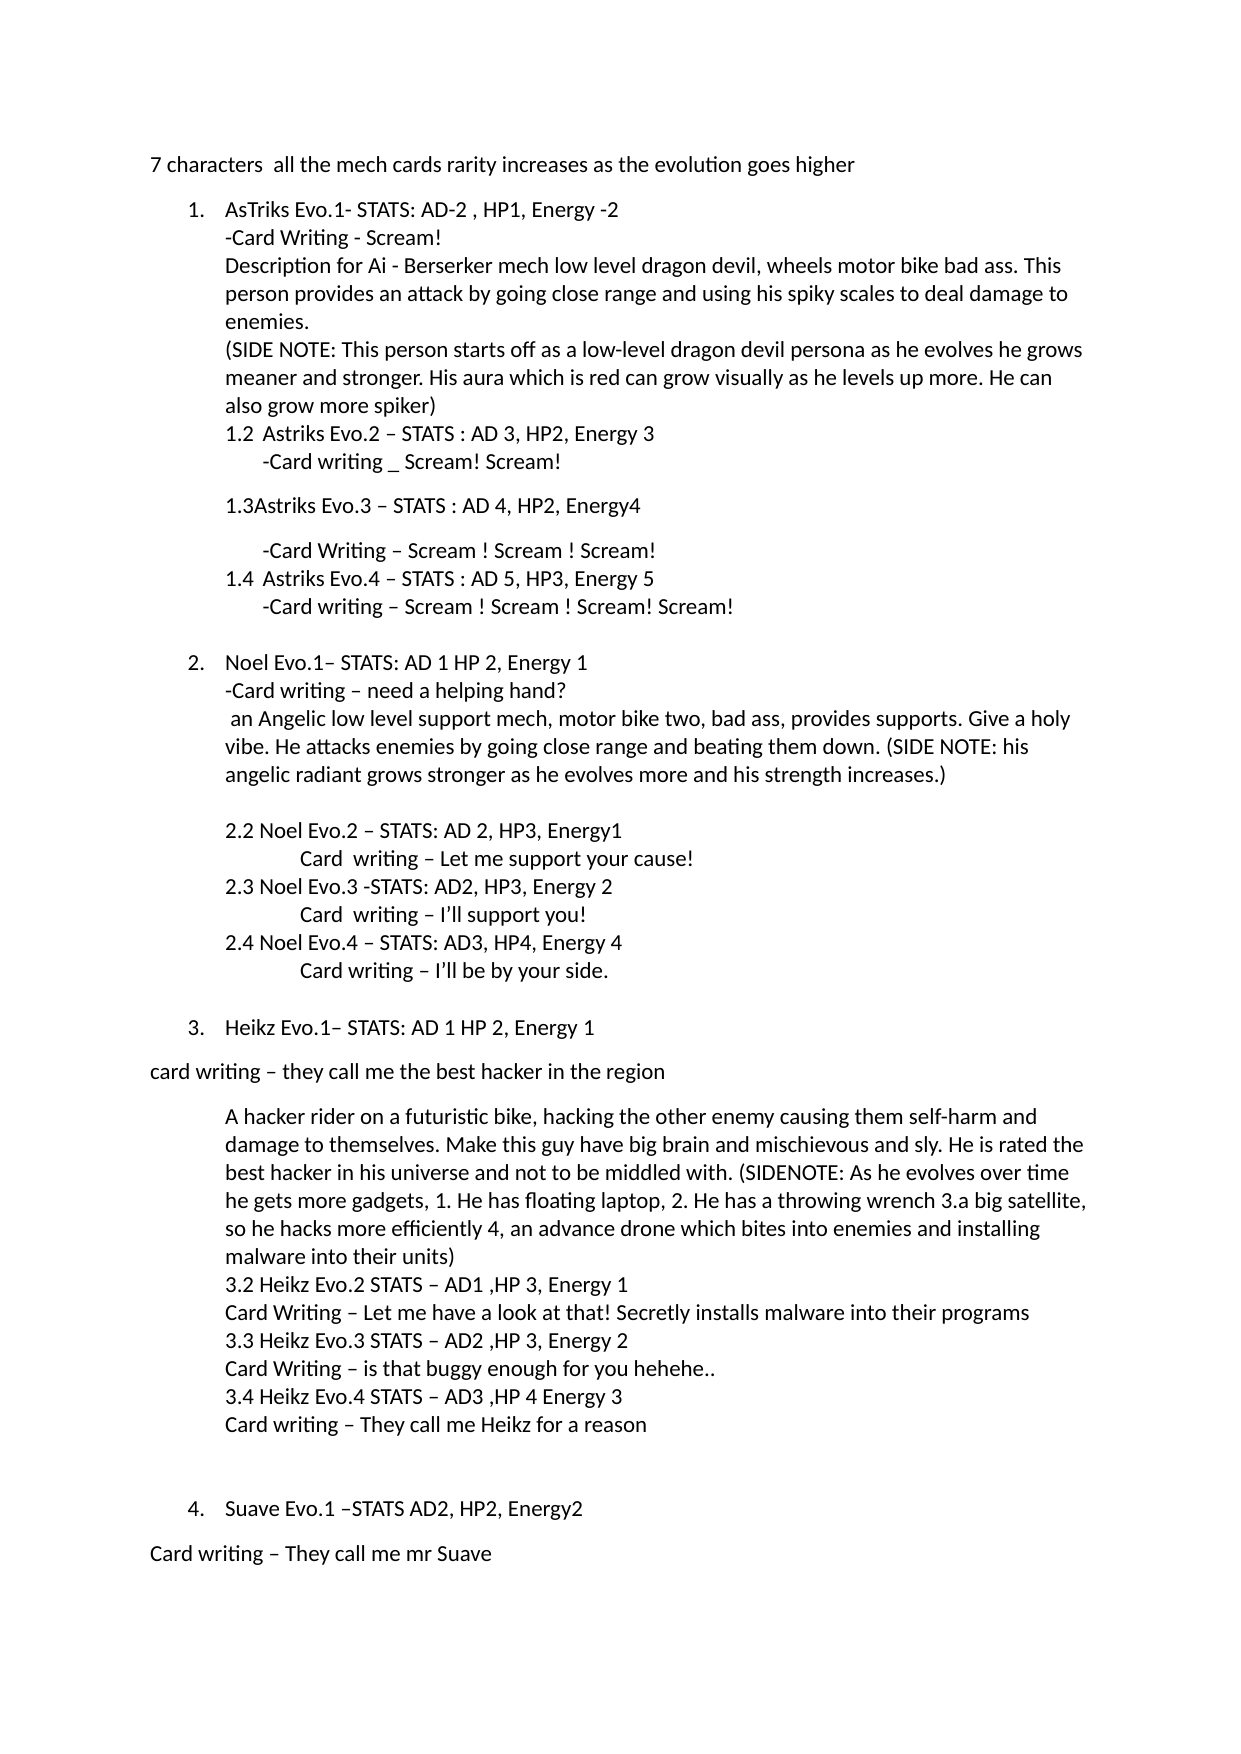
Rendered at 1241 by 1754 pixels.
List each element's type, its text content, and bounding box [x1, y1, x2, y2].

list 3.3 Heikz Evo.3 STATS – AD2 ,HP 3, Energy 2 [225, 1326, 1090, 1354]
list Card writing – They call me Heikz for a reason [225, 1410, 1090, 1438]
text 7 characters all the mech cards rarity increases as the evolution goes higher [150, 150, 1090, 178]
list 3.4 Heikz Evo.4 STATS – AD3 ,HP 4 Energy 3 [225, 1382, 1090, 1410]
list Card Writing – Let me have a look at that! Secretly installs malware into their programs [225, 1298, 1090, 1326]
list 3.2 Heikz Evo.2 STATS – AD1 ,HP 3, Energy 1 [225, 1270, 1090, 1298]
list an Angelic low level support mech, motor bike two, bad ass, provides supports. Give a holy vibe. He attacks enemies by going close range and beating them down. (SIDE NOTE: his angelic radiant grows stronger as he evolves more and his strength increases.) [225, 704, 1090, 788]
list -Card Writing – Scream ! Scream ! Scream! [262, 536, 1090, 564]
list Card writing – I’ll be by your side. [225, 957, 1090, 984]
text card writing – they call me the best hacker in the region [150, 1057, 1090, 1085]
list -Card writing – Scream ! Scream ! Scream! Scream! [262, 592, 1090, 620]
list Astriks Evo.2 – STATS : AD 3, HP2, Energy 3 [225, 419, 1090, 447]
list Noel Evo.1– STATS: AD 1 HP 2, Energy 1 [187, 648, 1090, 676]
list Heikz Evo.1– STATS: AD 1 HP 2, Energy 1 [187, 1013, 1090, 1041]
list Suave Evo.1 –STATS AD2, HP2, Energy2 [187, 1494, 1090, 1522]
text Card writing – They call me mr Suave [150, 1539, 1090, 1567]
list A hacker rider on a futuristic bike, hacking the other enemy causing them self-harm and damage to themselves. Make this guy have big brain and mischievous and sly. He is rated the best hacker in his universe and not to be middled with. (SIDENOTE: As he evolves over time he gets more gadgets, 1. He has floating laptop, 2. He has a throwing wrench 3.a big satellite, so he hacks more efficiently 4, an advance drone which bites into enemies and installing malware into their units) [225, 1102, 1090, 1270]
list Card writing – Let me support your cause! [225, 844, 1090, 872]
list 2.4 Noel Evo.4 – STATS: AD3, HP4, Energy 4 [225, 928, 1090, 957]
list AsTriks Evo.1- STATS: AD-2 , HP1, Energy -2 [187, 195, 1090, 223]
list 2.2 Noel Evo.2 – STATS: AD 2, HP3, Energy1 [225, 816, 1090, 844]
list -Card writing _ Scream! Scream! [262, 447, 1090, 475]
list 2.3 Noel Evo.3 -STATS: AD2, HP3, Energy 2 [225, 872, 1090, 901]
list -Card writing – need a helping hand? [225, 676, 1090, 704]
list Description for Ai - Berserker mech low level dragon devil, wheels motor bike bad ass. This person provides an attack by going close range and using his spiky scales to deal damage to enemies. [225, 251, 1090, 335]
list Card Writing – is that buggy enough for you hehehe.. [225, 1354, 1090, 1382]
list Astriks Evo.4 – STATS : AD 5, HP3, Energy 5 [225, 564, 1090, 592]
list (SIDE NOTE: This person starts off as a low-level dragon devil persona as he evolves he grows meaner and stronger. His aura which is red can grow visually as he levels up more. He can also grow more spiker) [225, 335, 1090, 419]
text 1.3Astriks Evo.3 – STATS : AD 4, HP2, Energy4 [225, 492, 1090, 519]
list -Card Writing - Scream! [225, 223, 1090, 251]
list Card writing – I’ll support you! [225, 901, 1090, 928]
